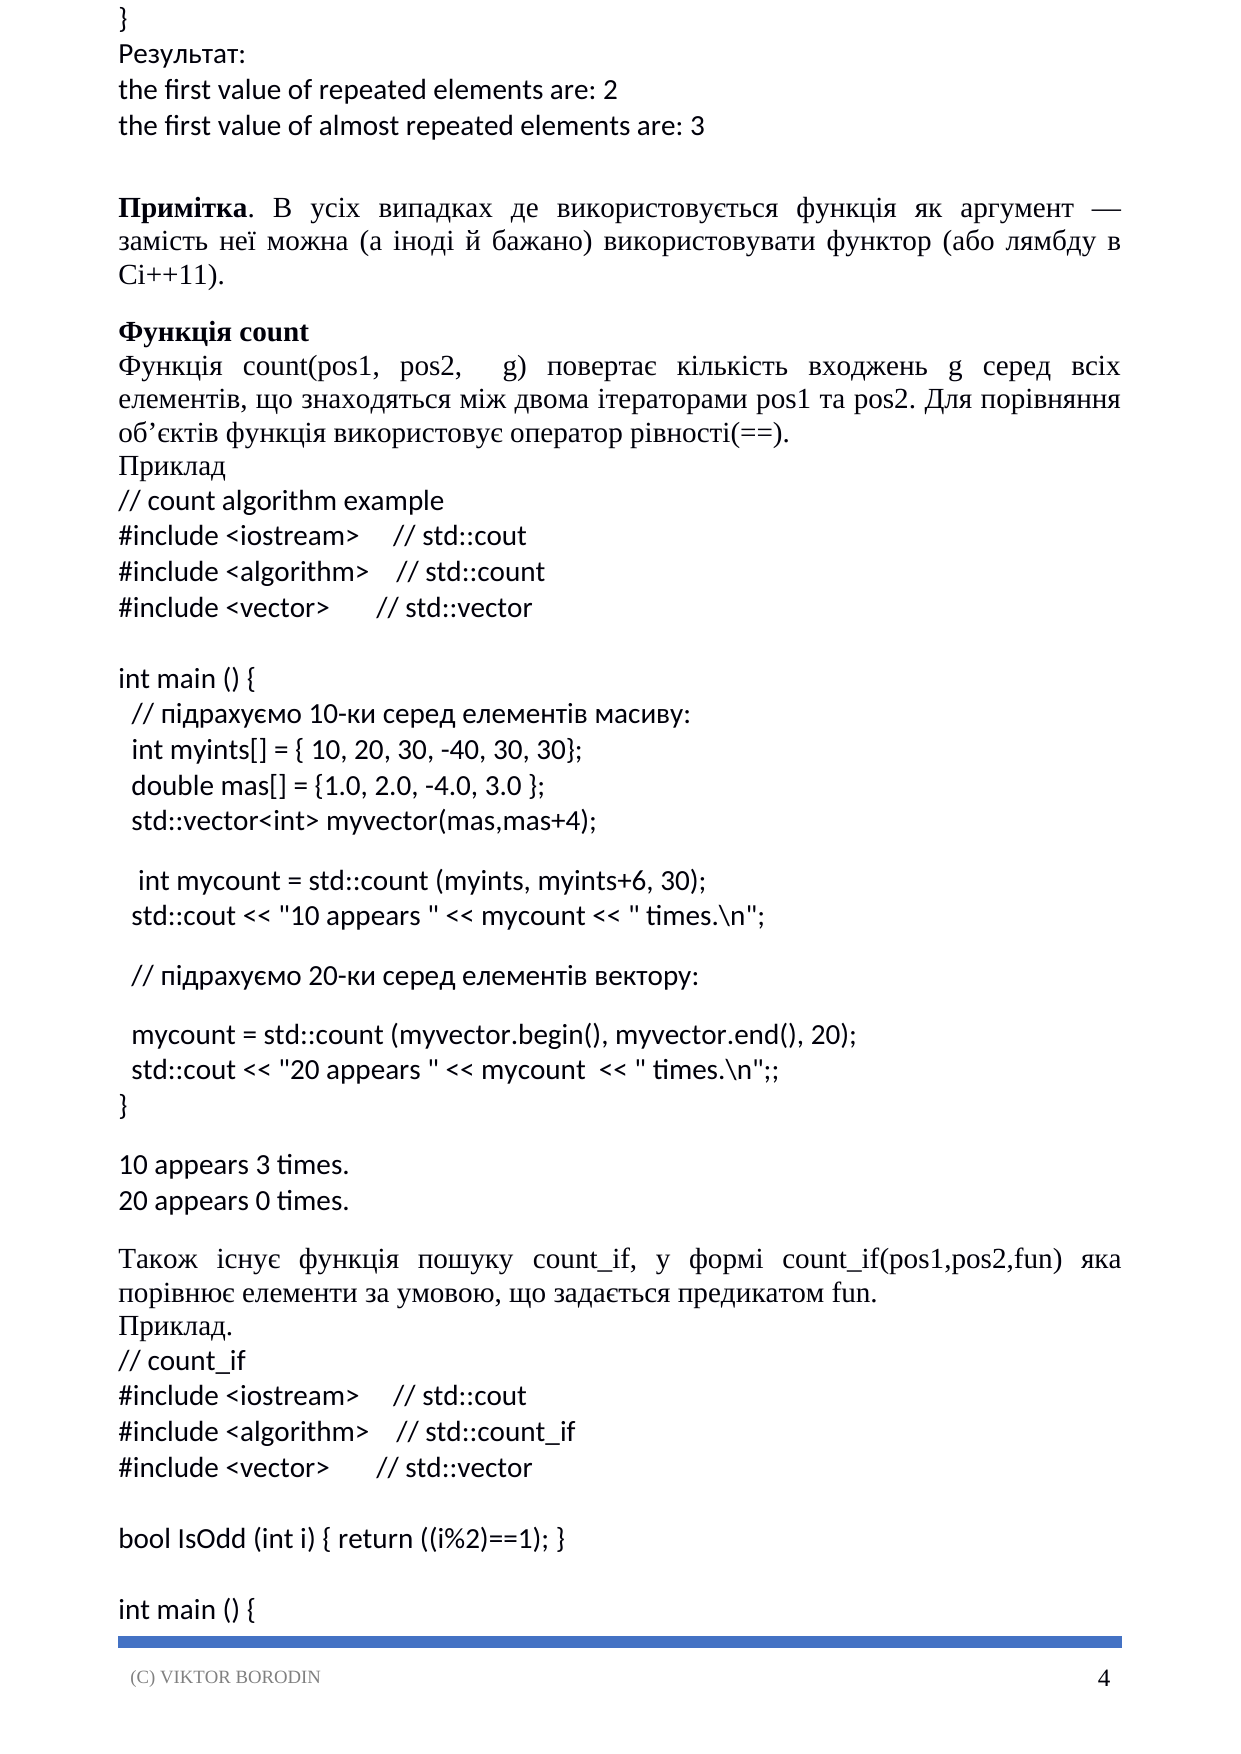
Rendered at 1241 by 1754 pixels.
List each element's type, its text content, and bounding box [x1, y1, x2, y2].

text Приклад. [118, 1308, 1122, 1342]
text mycount = std::count (myvector.begin(), myvector.end(), 20); [118, 1016, 1122, 1051]
text bool IsOdd (int i) { return ((i%2)==1); } [118, 1520, 1122, 1556]
text #include <iostream> // std::cout [118, 1377, 1122, 1413]
text Також існує функція пошуку count_if, у формі count_if(pos1,pos2,fun) яка порівнює елементи за умовою, що задається предикатом fun. [118, 1241, 1122, 1308]
text std::cout << "10 appears " << mycount << " times.\n"; [118, 897, 1122, 933]
text // count algorithm example [118, 482, 1122, 517]
text // count_if [118, 1342, 1122, 1377]
text #include <iostream> // std::cout [118, 517, 1122, 553]
text double mas[] = {1.0, 2.0, -4.0, 3.0 }; [118, 767, 1122, 802]
text Результат: [118, 36, 1122, 71]
text Функція count(pos1, pos2, g) повертає кількість входжень g серед всіх елементів, що знаходяться між двома ітераторами pos1 та pos2. Для порівняння об’єктів функція використовує оператор рівності(==). [118, 348, 1122, 448]
subtitle Функція count [118, 314, 1122, 348]
text int mycount = std::count (myints, myints+6, 30); [118, 862, 1122, 897]
text Приклад [118, 448, 1122, 482]
text int myints[] = { 10, 20, 30, -40, 30, 30}; [118, 731, 1122, 767]
text Примітка. В усіх випадках де використовується функція як аргумент — замість неї можна (а іноді й бажано) використовувати функтор (або лямбду в Сі++11). [118, 190, 1122, 290]
text // підрахуємо 10-ки серед елементів масиву: [118, 696, 1122, 731]
text #include <algorithm> // std::count_if [118, 1413, 1122, 1449]
text 10 appears 3 times. [118, 1146, 1122, 1182]
text } [118, 1087, 1122, 1123]
text std::vector<int> myvector(mas,mas+4); [118, 802, 1122, 838]
text #include <vector> // std::vector [118, 589, 1122, 624]
text std::cout << "20 appears " << mycount << " times.\n";; [118, 1051, 1122, 1087]
text #include <algorithm> // std::count [118, 553, 1122, 589]
text int main () { [118, 1591, 1122, 1627]
text the first value of repeated elements are: 2 [118, 71, 1122, 107]
text // підрахуємо 20-ки серед елементів вектору: [118, 957, 1122, 992]
text 20 appears 0 times. [118, 1182, 1122, 1218]
text int main () { [118, 660, 1122, 696]
text } [118, 0, 1122, 36]
text #include <vector> // std::vector [118, 1449, 1122, 1484]
text the first value of almost repeated elements are: 3 [118, 107, 1122, 142]
